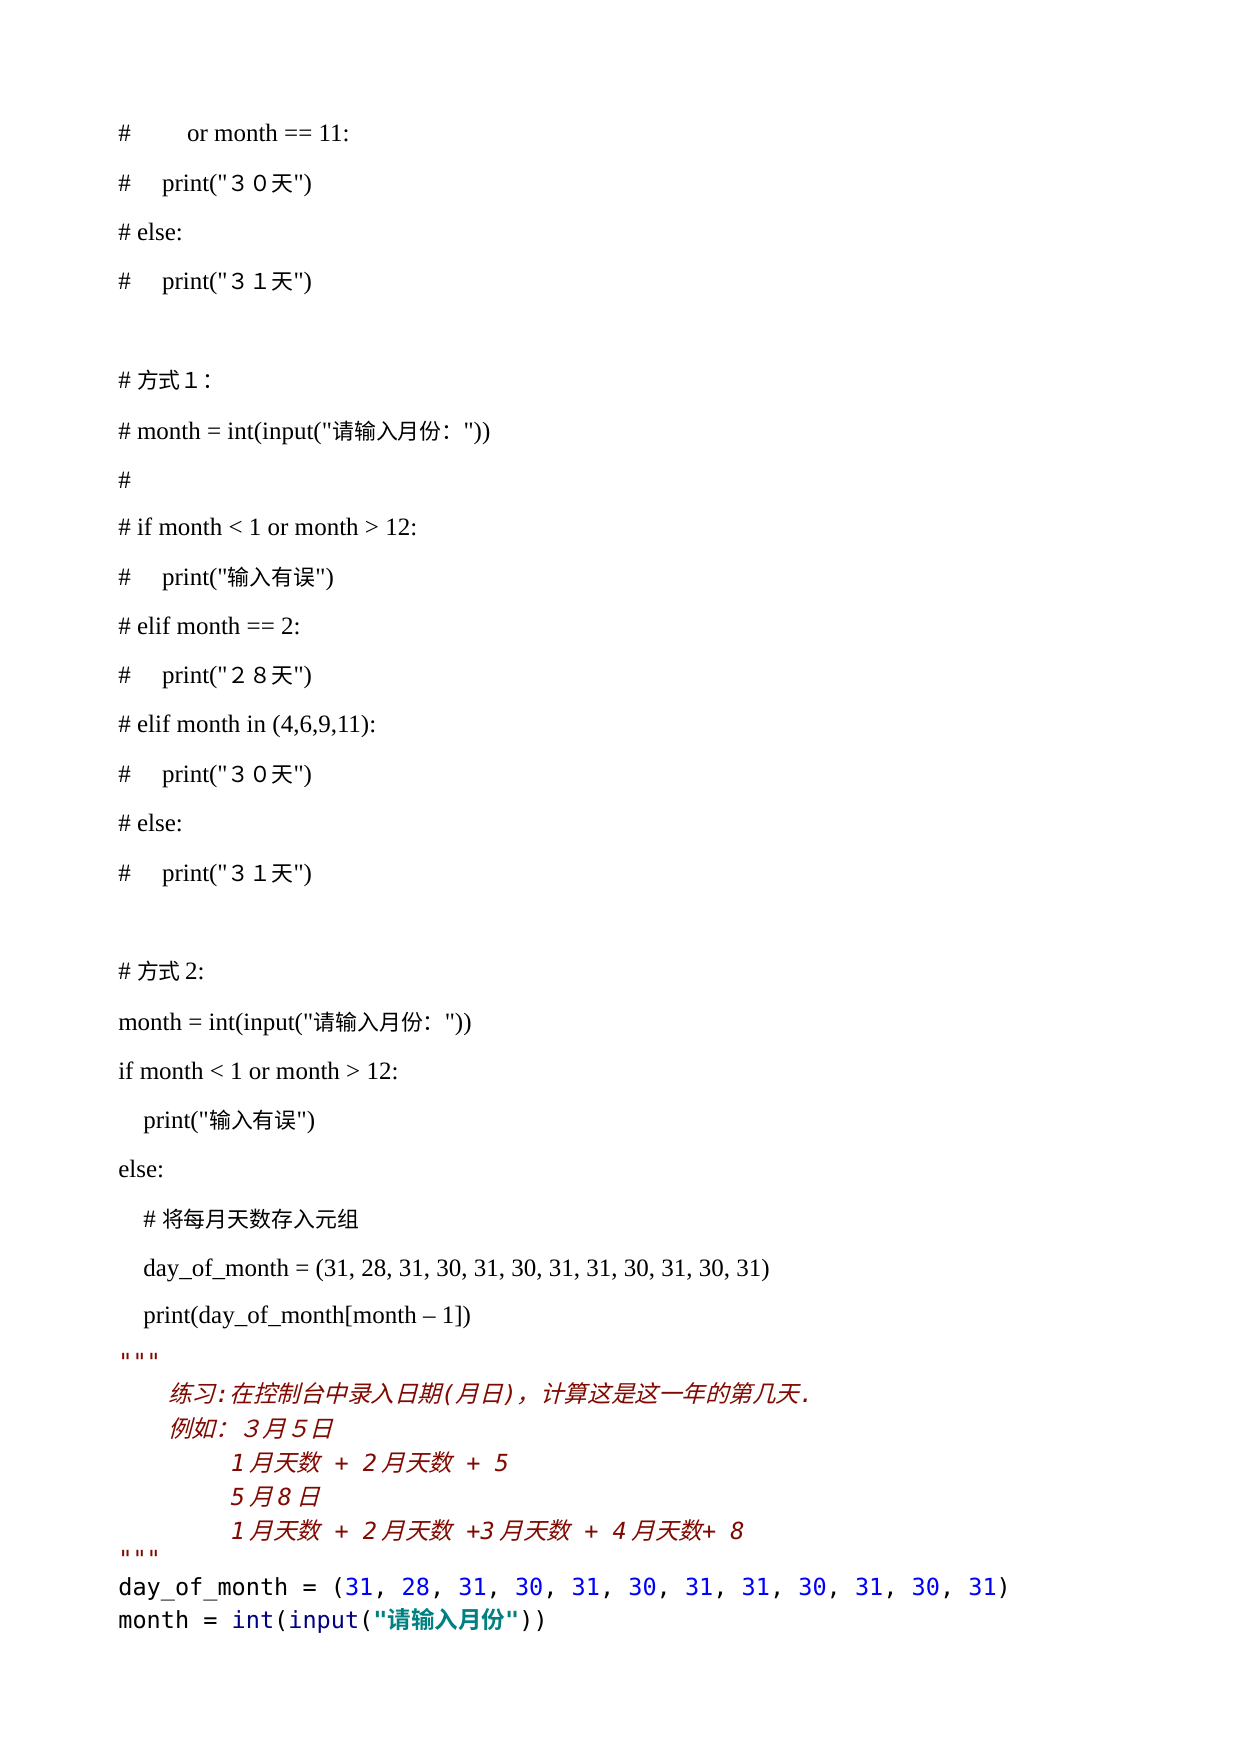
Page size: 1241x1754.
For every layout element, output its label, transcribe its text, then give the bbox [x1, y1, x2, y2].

text # print("３０天") [118, 166, 1122, 197]
text # else: [118, 808, 1122, 837]
text # if month < 1 or month > 12: [118, 512, 1122, 541]
text # print("２８天") [118, 658, 1122, 690]
text print("输入有误") [118, 1103, 1122, 1135]
text day_of_month = (31, 28, 31, 30, 31, 30, 31, 31, 30, 31, 30, 31) [118, 1253, 1122, 1282]
text # elif month == 2: [118, 611, 1122, 639]
text # 方式１： [118, 363, 1122, 394]
text # 方式2: [118, 954, 1122, 986]
text else: [118, 1154, 1122, 1183]
text 例如：３月５日 [118, 1410, 1122, 1444]
text # else: [118, 217, 1122, 245]
text month = int(input("请输入月份：")) [118, 1005, 1122, 1037]
text 练习:在控制台中录入日期(月日)，计算这是这一年的第几天. [118, 1376, 1122, 1410]
text print(day_of_month[month – 1]) [118, 1301, 1122, 1329]
text # or month == 11: [118, 118, 1122, 147]
text # [118, 465, 1122, 493]
text 1月天数 + 2月天数 + 5 [118, 1444, 1122, 1478]
text month = int(input("请输入月份")) [118, 1601, 1122, 1635]
text day_of_month = (31, 28, 31, 30, 31, 30, 31, 31, 30, 31, 30, 31) [118, 1573, 1122, 1601]
text # print("３１天") [118, 264, 1122, 296]
text if month < 1 or month > 12: [118, 1056, 1122, 1085]
text # print("３０天") [118, 757, 1122, 789]
text # month = int(input("请输入月份：")) [118, 414, 1122, 445]
text """ [118, 1348, 1122, 1376]
text # 将每月天数存入元组 [118, 1202, 1122, 1234]
text 5月8日 [118, 1478, 1122, 1512]
text 1月天数 + 2月天数 +3月天数 + 4月天数+ 8 [118, 1512, 1122, 1546]
text """ [118, 1546, 1122, 1573]
text # print("输入有误") [118, 560, 1122, 592]
text # elif month in (4,6,9,11): [118, 709, 1122, 738]
text # print("３１天") [118, 856, 1122, 887]
